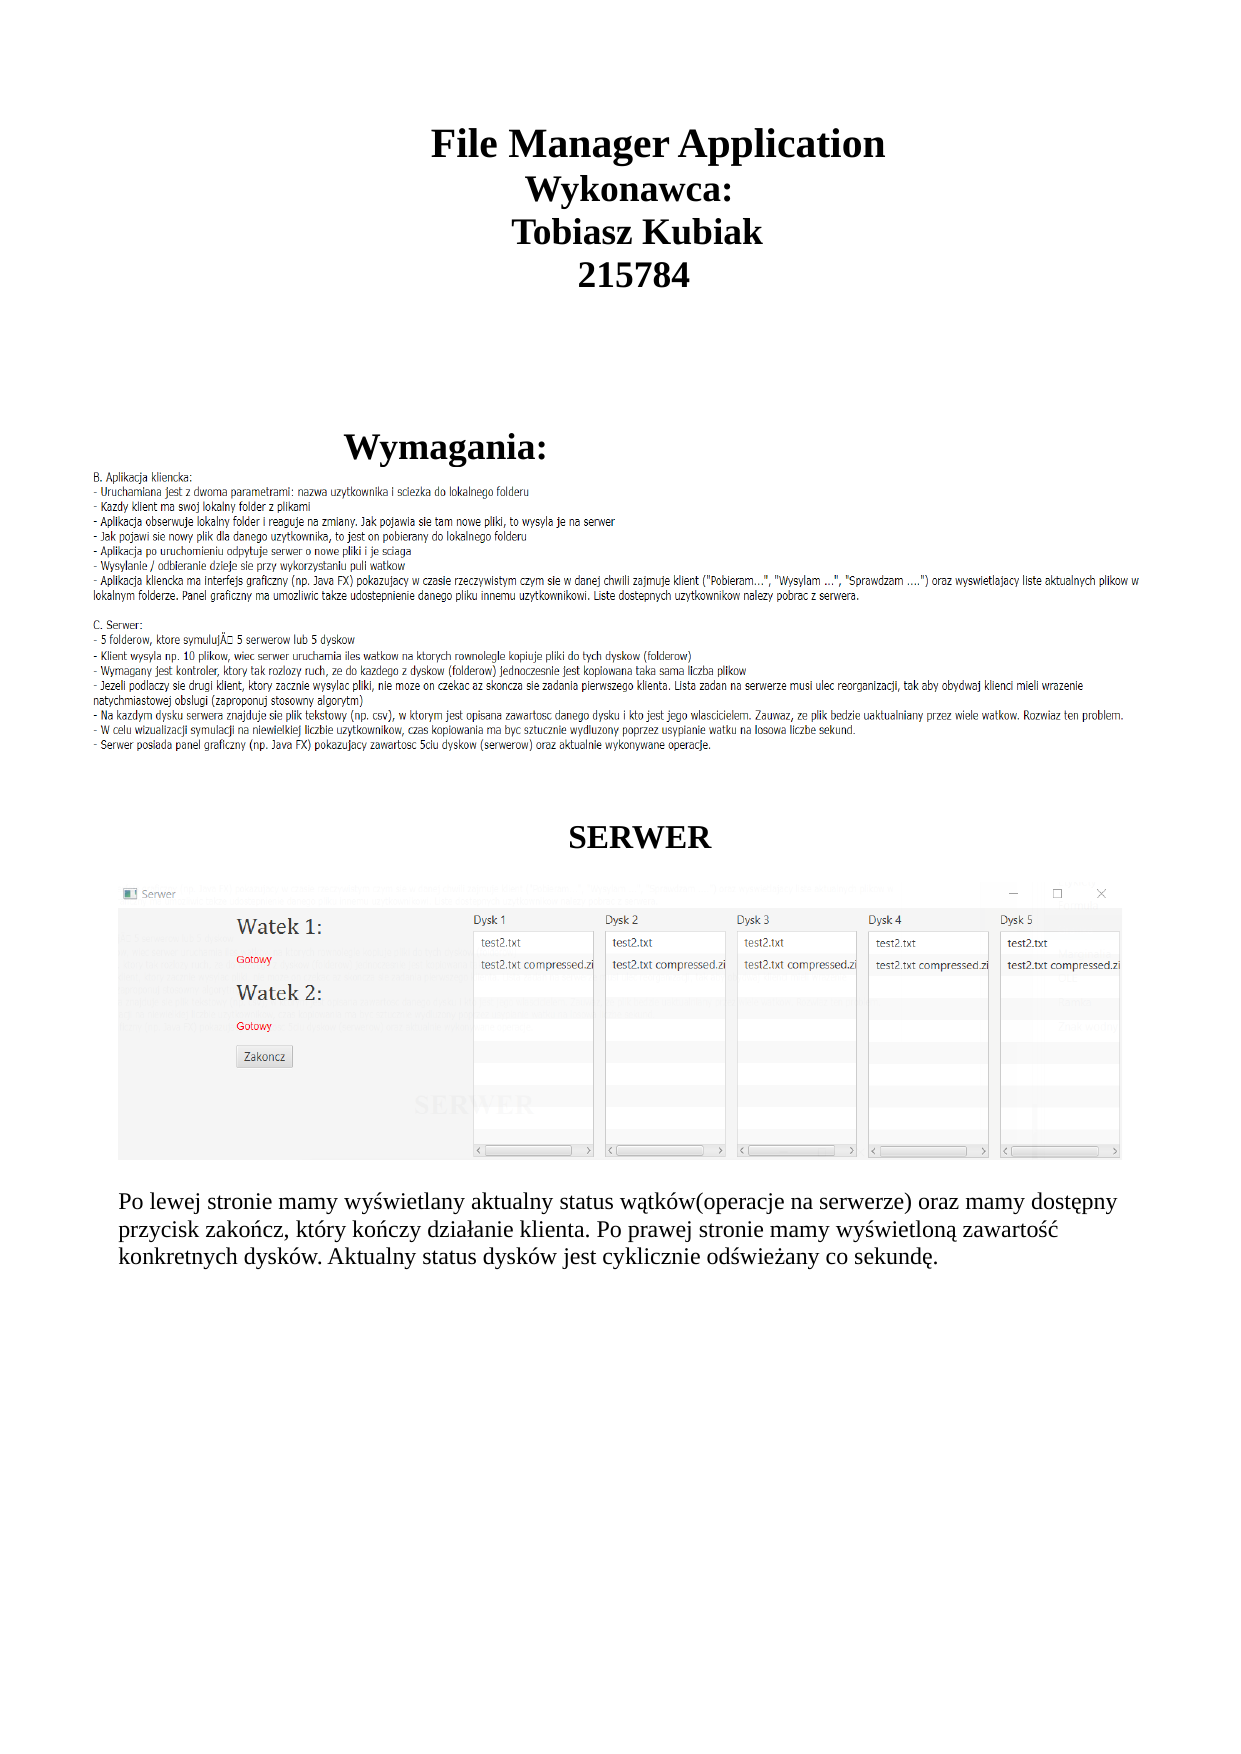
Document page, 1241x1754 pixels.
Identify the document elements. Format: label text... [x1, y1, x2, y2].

text 215784 [118, 252, 1122, 295]
text Po lewej stronie mamy wyświetlany aktualny status wątków(operacje na serwerze) oraz mamy dostępny przycisk zakończ, który kończy działanie klienta. Po prawej stronie mamy wyświetloną zawartość konkretnych dysków. Aktualny status dysków jest cyklicznie odświeżany co sekundę. [118, 1187, 1122, 1270]
text SERWER [118, 817, 1122, 855]
text Wykonawca: [118, 166, 1122, 209]
picture [118, 882, 1123, 1160]
text File Manager Application [118, 118, 1122, 166]
picture [92, 467, 1148, 762]
text Wymagania: [118, 425, 1122, 467]
text Tobiasz Kubiak [118, 209, 1122, 252]
